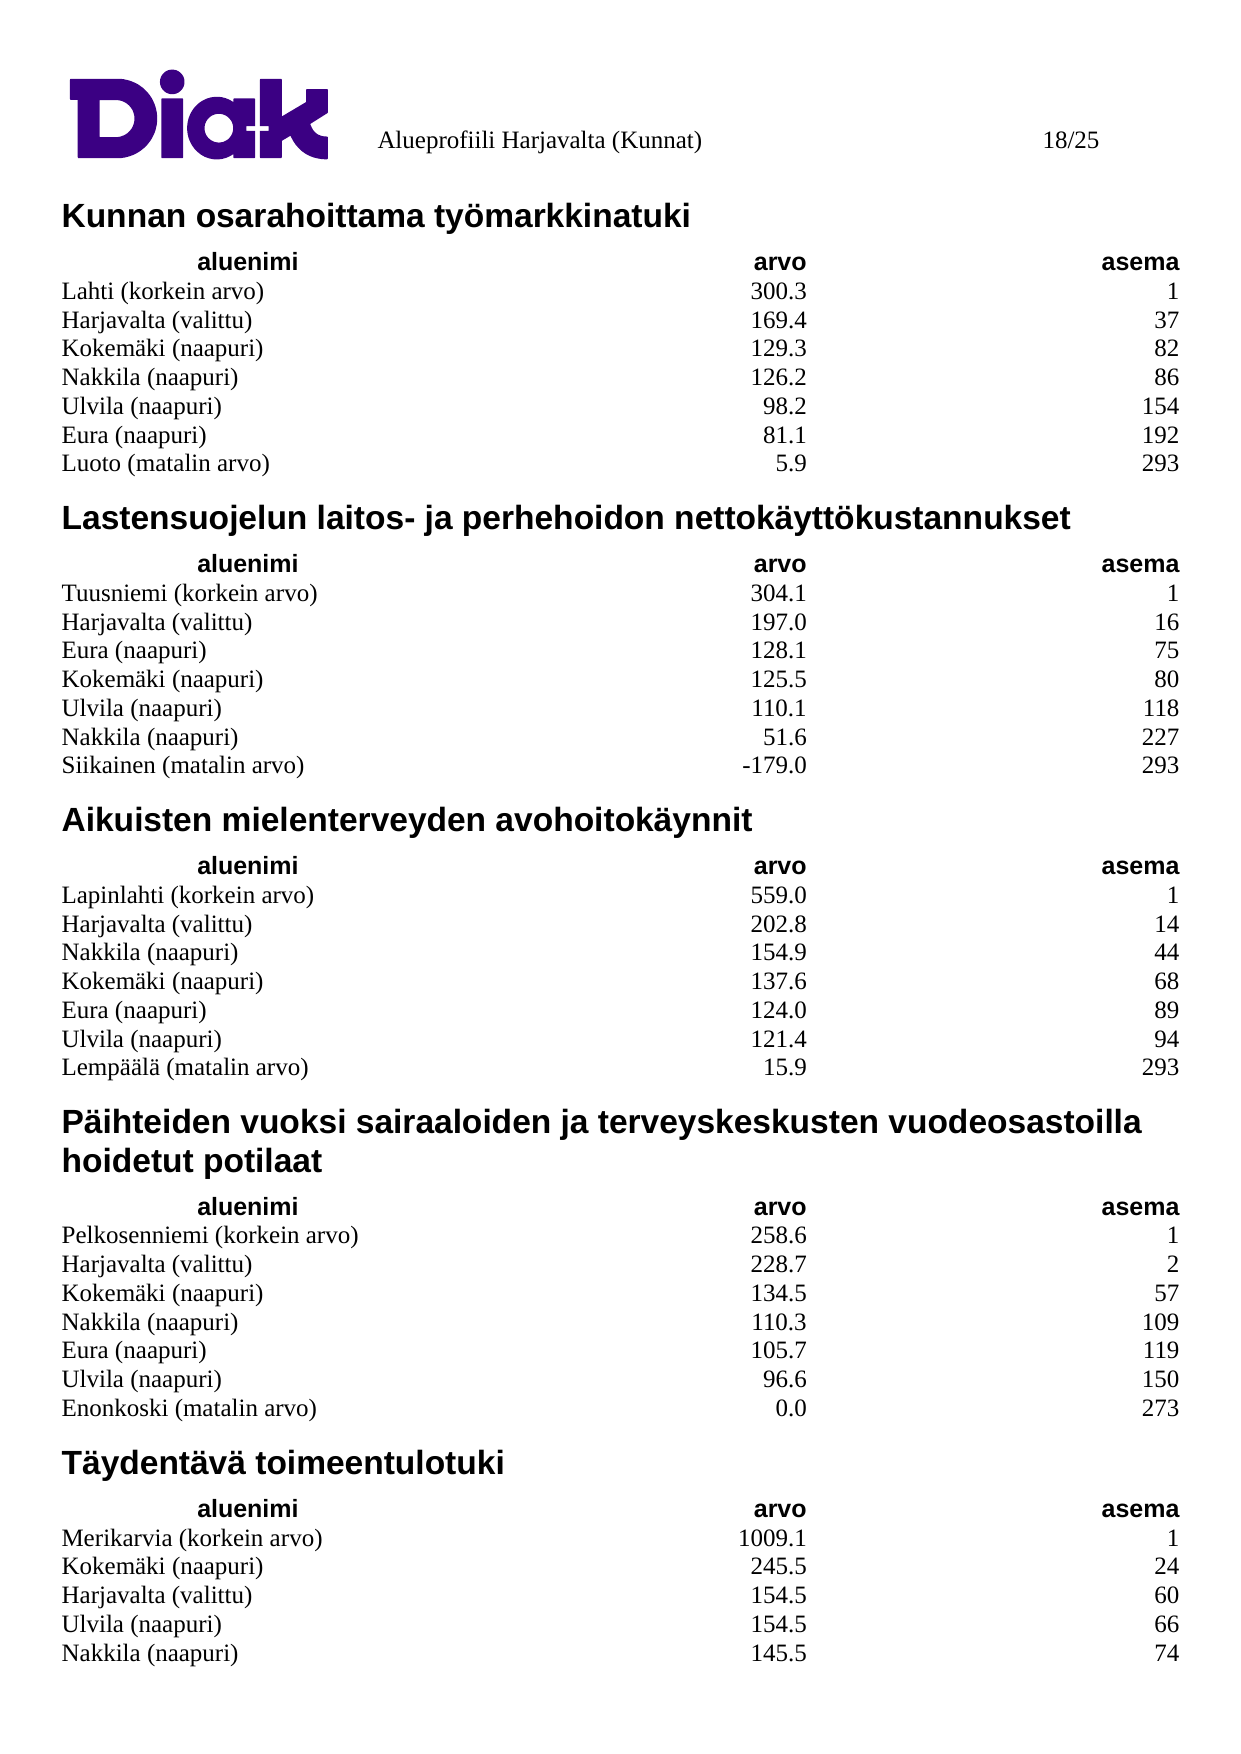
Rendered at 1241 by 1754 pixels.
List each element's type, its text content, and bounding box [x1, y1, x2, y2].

table_cell Nakkila (naapuri) [61, 938, 434, 966]
table_cell 86 [806, 362, 1179, 391]
subtitle Kunnan osarahoittama työmarkkinatuki [61, 196, 1179, 235]
table_cell 105.7 [434, 1336, 806, 1364]
table_cell 169.4 [434, 305, 806, 333]
table_cell Nakkila (naapuri) [61, 722, 434, 751]
table_cell 0.0 [434, 1393, 806, 1422]
table_cell 192 [806, 420, 1179, 448]
table_cell 81.1 [434, 420, 806, 448]
table_cell Nakkila (naapuri) [61, 1307, 434, 1336]
table_cell 202.8 [434, 909, 806, 937]
table_cell 245.5 [434, 1551, 806, 1580]
table_header asema [806, 851, 1179, 880]
table_cell Enonkoski (matalin arvo) [61, 1393, 434, 1422]
table_cell 96.6 [434, 1364, 806, 1393]
table_cell 66 [806, 1609, 1179, 1638]
table_header asema [806, 549, 1179, 578]
table_header asema [806, 1494, 1179, 1523]
table_cell Eura (naapuri) [61, 636, 434, 664]
table_cell 110.1 [434, 693, 806, 722]
table_cell Kokemäki (naapuri) [61, 334, 434, 362]
table_header aluenimi [61, 1494, 434, 1523]
subtitle Aikuisten mielenterveyden avohoitokäynnit [61, 800, 1179, 839]
table_cell Tuusniemi (korkein arvo) [61, 578, 434, 607]
table_cell Harjavalta (valittu) [61, 1249, 434, 1278]
table_cell 128.1 [434, 636, 806, 664]
table_cell 154.5 [434, 1609, 806, 1638]
table_cell Eura (naapuri) [61, 1336, 434, 1364]
table_cell Nakkila (naapuri) [61, 1638, 434, 1666]
table_cell 300.3 [434, 276, 806, 305]
table_cell Luoto (matalin arvo) [61, 449, 434, 477]
table_cell 37 [806, 305, 1179, 333]
subtitle Lastensuojelun laitos- ja perhehoidon nettokäyttökustannukset [61, 498, 1179, 537]
table_header aluenimi [61, 851, 434, 880]
table_cell 110.3 [434, 1307, 806, 1336]
table_cell 89 [806, 995, 1179, 1024]
table_header arvo [434, 1192, 806, 1221]
table_cell Eura (naapuri) [61, 420, 434, 448]
table_cell 74 [806, 1638, 1179, 1666]
table_cell 129.3 [434, 334, 806, 362]
table_cell 228.7 [434, 1249, 806, 1278]
table_cell 293 [806, 1053, 1179, 1081]
table_cell 94 [806, 1024, 1179, 1052]
table_cell 273 [806, 1393, 1179, 1422]
table_cell 197.0 [434, 607, 806, 636]
table_cell 80 [806, 664, 1179, 693]
table_cell 1009.1 [434, 1523, 806, 1551]
table_cell 137.6 [434, 966, 806, 995]
table_cell 60 [806, 1580, 1179, 1609]
table_cell 154.5 [434, 1580, 806, 1609]
table_cell Pelkosenniemi (korkein arvo) [61, 1221, 434, 1249]
table_cell 121.4 [434, 1024, 806, 1052]
table_cell 14 [806, 909, 1179, 937]
table_header arvo [434, 247, 806, 276]
table_cell Merikarvia (korkein arvo) [61, 1523, 434, 1551]
table_cell 24 [806, 1551, 1179, 1580]
table_cell 1 [806, 276, 1179, 305]
subtitle Täydentävä toimeentulotuki [61, 1443, 1179, 1481]
table_cell Kokemäki (naapuri) [61, 966, 434, 995]
table_cell 1 [806, 880, 1179, 909]
table_cell Lahti (korkein arvo) [61, 276, 434, 305]
table_header asema [806, 247, 1179, 276]
table_cell Kokemäki (naapuri) [61, 664, 434, 693]
table_cell 150 [806, 1364, 1179, 1393]
table_cell Kokemäki (naapuri) [61, 1551, 434, 1580]
table_cell Lapinlahti (korkein arvo) [61, 880, 434, 909]
table_cell 125.5 [434, 664, 806, 693]
table_cell 57 [806, 1278, 1179, 1307]
table_cell Harjavalta (valittu) [61, 1580, 434, 1609]
table_cell 2 [806, 1249, 1179, 1278]
table_cell 1 [806, 1221, 1179, 1249]
table_header arvo [434, 1494, 806, 1523]
table_cell 304.1 [434, 578, 806, 607]
table_cell 126.2 [434, 362, 806, 391]
table_cell 82 [806, 334, 1179, 362]
table_cell Ulvila (naapuri) [61, 1609, 434, 1638]
table_cell 293 [806, 751, 1179, 779]
table_cell 559.0 [434, 880, 806, 909]
table_cell 124.0 [434, 995, 806, 1024]
table_cell 119 [806, 1336, 1179, 1364]
table_cell 1 [806, 1523, 1179, 1551]
table_header aluenimi [61, 1192, 434, 1221]
table_cell 44 [806, 938, 1179, 966]
table_header aluenimi [61, 549, 434, 578]
table_cell Harjavalta (valittu) [61, 305, 434, 333]
table_header asema [806, 1192, 1179, 1221]
table_cell 16 [806, 607, 1179, 636]
table_cell Nakkila (naapuri) [61, 362, 434, 391]
table_cell 258.6 [434, 1221, 806, 1249]
table_cell 98.2 [434, 391, 806, 420]
table_cell Eura (naapuri) [61, 995, 434, 1024]
table_header aluenimi [61, 247, 434, 276]
table_cell Lempäälä (matalin arvo) [61, 1053, 434, 1081]
table_cell 5.9 [434, 449, 806, 477]
table_cell 1 [806, 578, 1179, 607]
table_cell 51.6 [434, 722, 806, 751]
table_cell Ulvila (naapuri) [61, 693, 434, 722]
table_cell 293 [806, 449, 1179, 477]
table_cell 227 [806, 722, 1179, 751]
table_cell 118 [806, 693, 1179, 722]
table_cell 145.5 [434, 1638, 806, 1666]
table_cell 109 [806, 1307, 1179, 1336]
table_cell Ulvila (naapuri) [61, 391, 434, 420]
table_cell -179.0 [434, 751, 806, 779]
table_cell Harjavalta (valittu) [61, 607, 434, 636]
table_cell 154.9 [434, 938, 806, 966]
table_cell Harjavalta (valittu) [61, 909, 434, 937]
table_cell Siikainen (matalin arvo) [61, 751, 434, 779]
table_cell Kokemäki (naapuri) [61, 1278, 434, 1307]
subtitle Päihteiden vuoksi sairaaloiden ja terveyskeskusten vuodeosastoilla hoidetut potilaat [61, 1102, 1179, 1179]
table_cell 134.5 [434, 1278, 806, 1307]
table_header arvo [434, 549, 806, 578]
table_cell 68 [806, 966, 1179, 995]
table_cell 15.9 [434, 1053, 806, 1081]
table_cell 75 [806, 636, 1179, 664]
table_cell Ulvila (naapuri) [61, 1024, 434, 1052]
table_cell 154 [806, 391, 1179, 420]
table_cell Ulvila (naapuri) [61, 1364, 434, 1393]
table_header arvo [434, 851, 806, 880]
